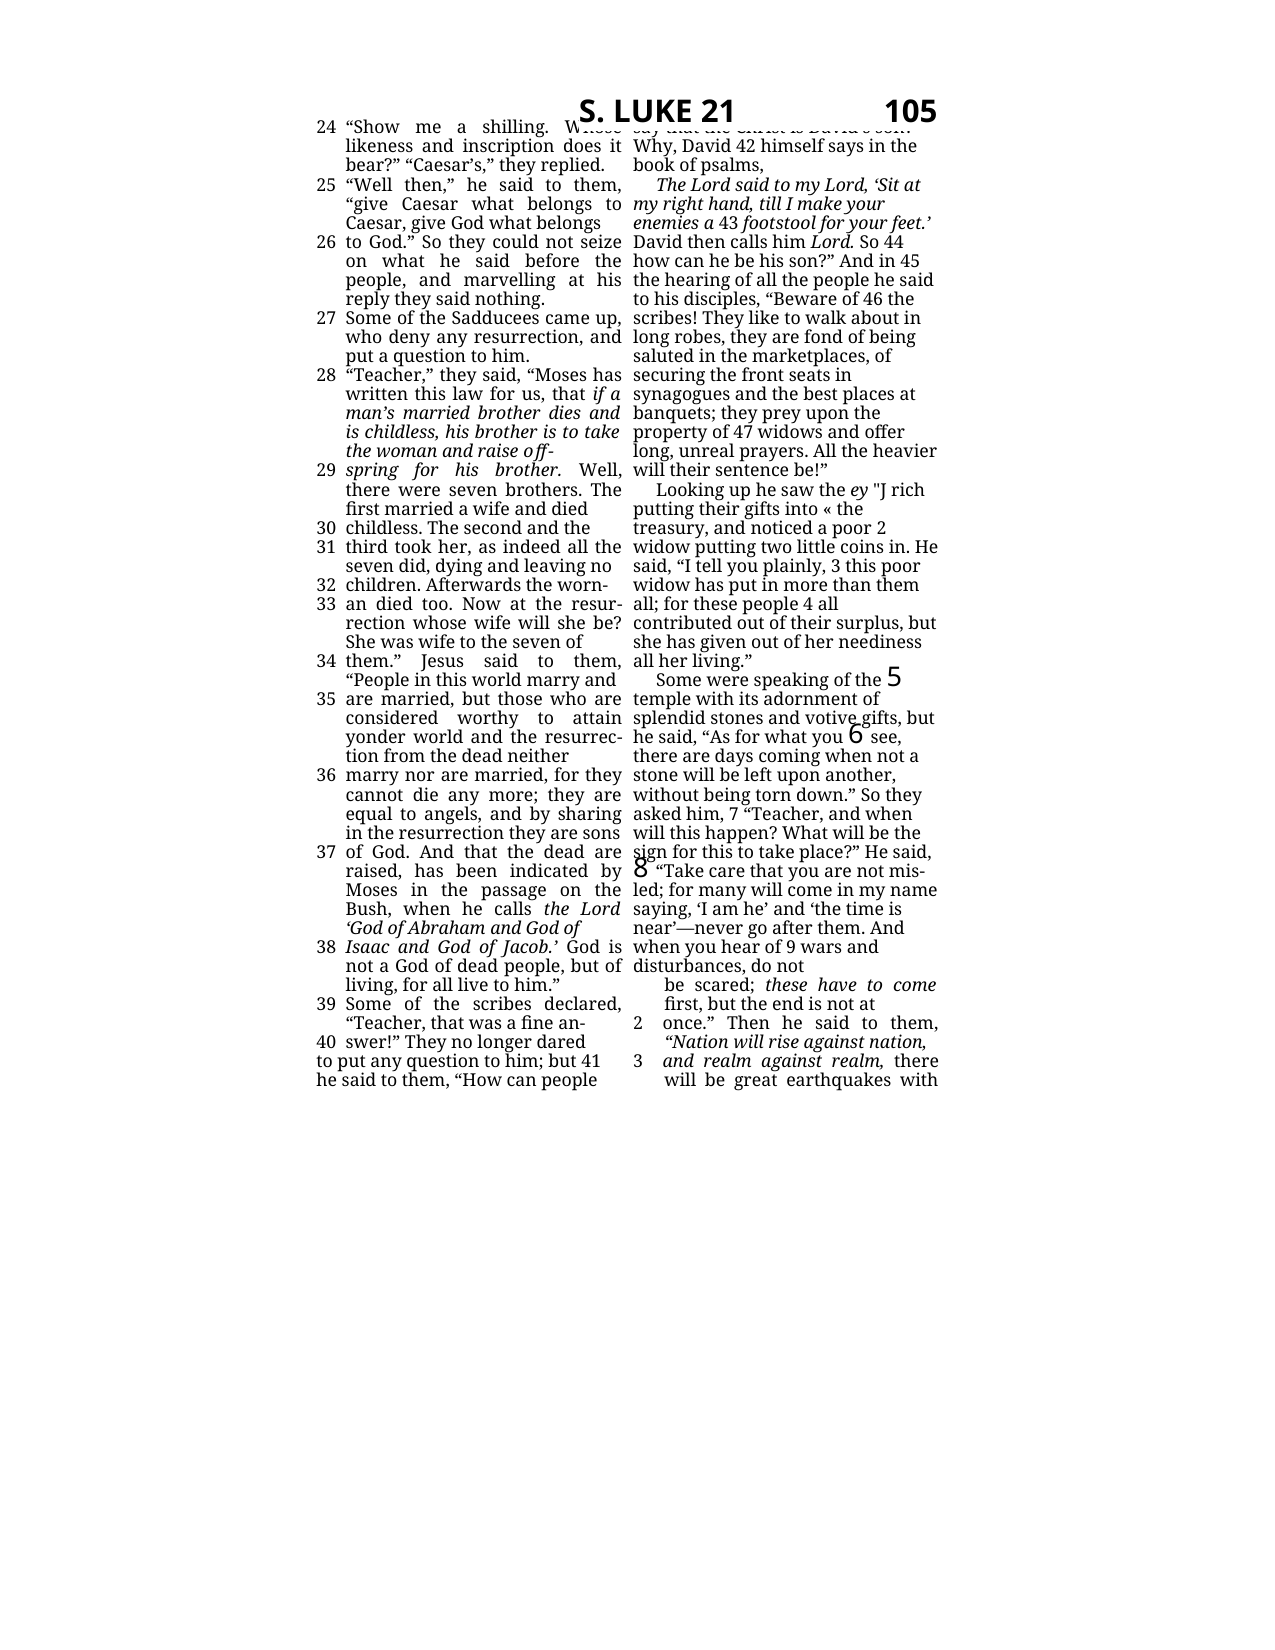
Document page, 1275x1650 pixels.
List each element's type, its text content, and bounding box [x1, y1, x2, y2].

list an died too. Now at the resur­rection whose wife will she be? She was wife to the seven of [316, 595, 622, 652]
list children. Afterwards the worn- [316, 576, 622, 595]
list spring for his brother. Well, there were seven brothers. The first married a wife and died [316, 462, 622, 519]
text The Lord said to my Lord, ‘Sit at my right hand, till I make your enemies a 43 footstool for your feet.’ David then calls him Lord. So 44 how can he be his son?” And in 45 the hearing of all the people he said to his disciples, “Beware of 46 the scribes! They like to walk about in long robes, they are fond of being saluted in the marketplaces, of securing the front seats in synagogues and the best places at banquets; they prey upon the property of 47 widows and offer long, unreal prayers. All the heavier will their sentence be!” [633, 176, 939, 481]
list “Show me a shilling. Whose likeness and inscription does it bear?” “Caesar’s,” they replied. [316, 118, 622, 176]
list Some of the Sadducees came up, who deny any resurrection, and put a question to him. [316, 309, 622, 366]
text to put any question to him; but 41 he said to them, “How can people say that the Christ is David’s son? Why, David 42 himself says in the book of psalms, [316, 1053, 622, 1091]
list and realm against realm, there will be great earthquakes with [633, 1053, 939, 1091]
list swer!” They no longer dared [316, 1033, 622, 1053]
text Some were speaking of the 5 temple with its adornment of splendid stones and votive gifts, but he said, “As for what you 6 see, there are days coming when not a stone will be left upon an­other, without being torn down.” So they asked him, 7 “Teacher, and when will this happen? What will be the sign for this to take place?” He said, 8 “Take care that you are not mis­led; for many will come in my name saying, ‘I am he’ and ‘the time is near’—never go after them. And when you hear of 9 wars and disturbances, do not [633, 671, 939, 976]
list third took her, as indeed all the seven did, dying and leaving no [316, 538, 622, 576]
list them.” Jesus said to them, “People in this world marry and [316, 652, 622, 690]
list “Well then,” he said to them, “give Caesar what belongs to Caesar, give God what belongs [316, 176, 622, 233]
text to put any question to him; but 41 he said to them, “How can people say that the Christ is David’s son? Why, David 42 himself says in the book of psalms, [633, 118, 939, 176]
text be scared; these have to come first, but the end is not at [664, 976, 939, 1014]
list “Teacher,” they said, “Moses has written this law for us, that if a man’s married brother dies and is childless, his brother is to take the woman and raise off- [316, 366, 622, 462]
list Some of the scribes declared, “Teacher, that was a fine an- [316, 995, 622, 1033]
list to God.” So they could not seize on what he said before the people, and marvelling at his reply they said noth­ing. [316, 233, 622, 309]
list once.” Then he said to them, “Nation will rise against nation, [633, 1014, 939, 1053]
text Looking up he saw the ey "J rich putting their gifts into « the treasury, and noticed a poor 2 widow putting two little coins in. He said, “I tell you plainly, 3 this poor widow has put in more than them all; for these people 4 all contributed out of their sur­plus, but she has given out of her neediness all her living.” [633, 481, 939, 671]
list Isaac and God of Jacob.’ God is not a God of dead people, but of living, for all live to him.” [316, 938, 622, 995]
list marry nor are married, for they cannot die any more; they are equal to angels, and by sharing in the resurrection they are sons [316, 767, 622, 843]
list are married, but those who are considered worthy to attain yonder world and the resurrec­tion from the dead neither [316, 690, 622, 767]
list of God. And that the dead are raised, has been indicated by Moses in the passage on the Bush, when he calls the Lord ‘God of Abraham and God of [316, 843, 622, 938]
list childless. The second and the [316, 519, 622, 538]
